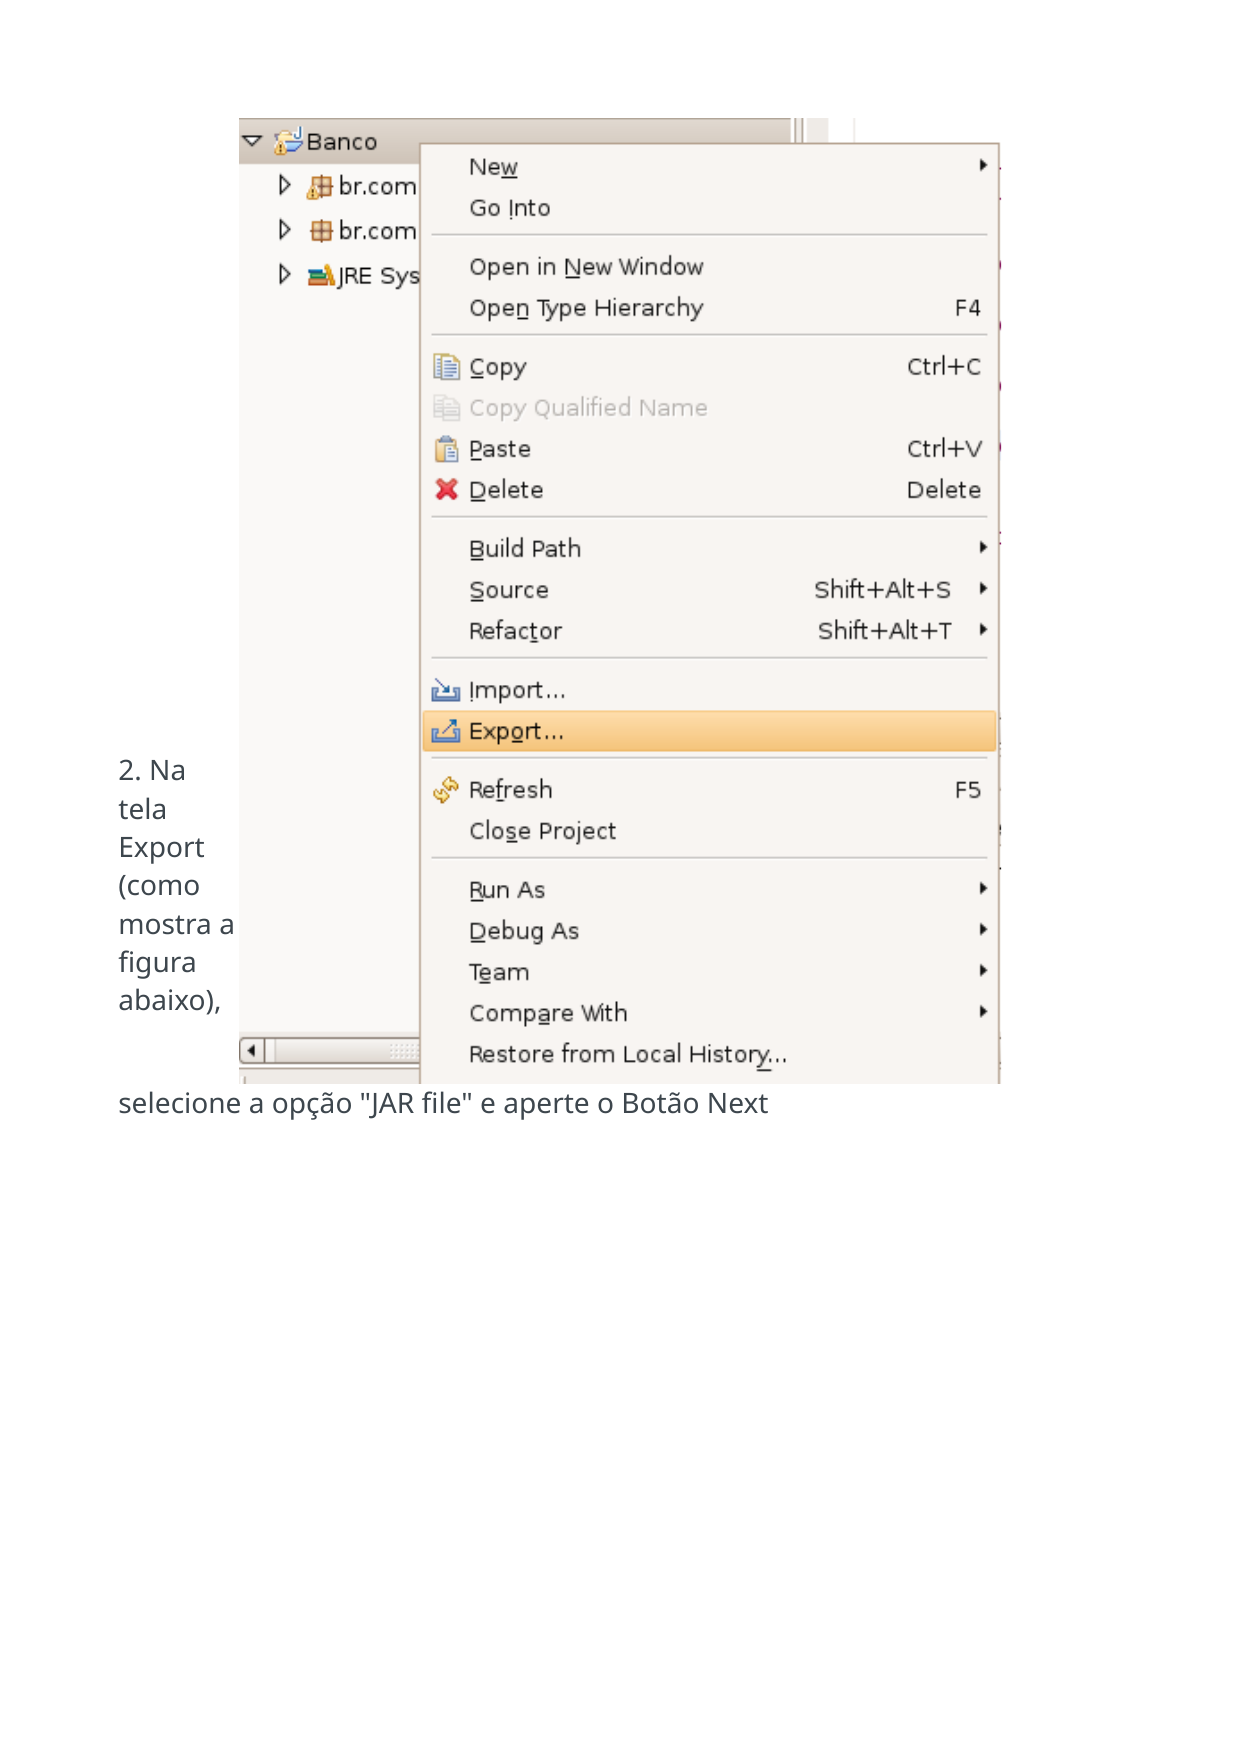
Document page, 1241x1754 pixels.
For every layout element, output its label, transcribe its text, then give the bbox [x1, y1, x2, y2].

text 2. Na tela Export (como mostra a figura abaixo), selecione a opção "JAR file" e aperte o Botão Next [118, 751, 1122, 1122]
picture [239, 118, 1002, 1084]
